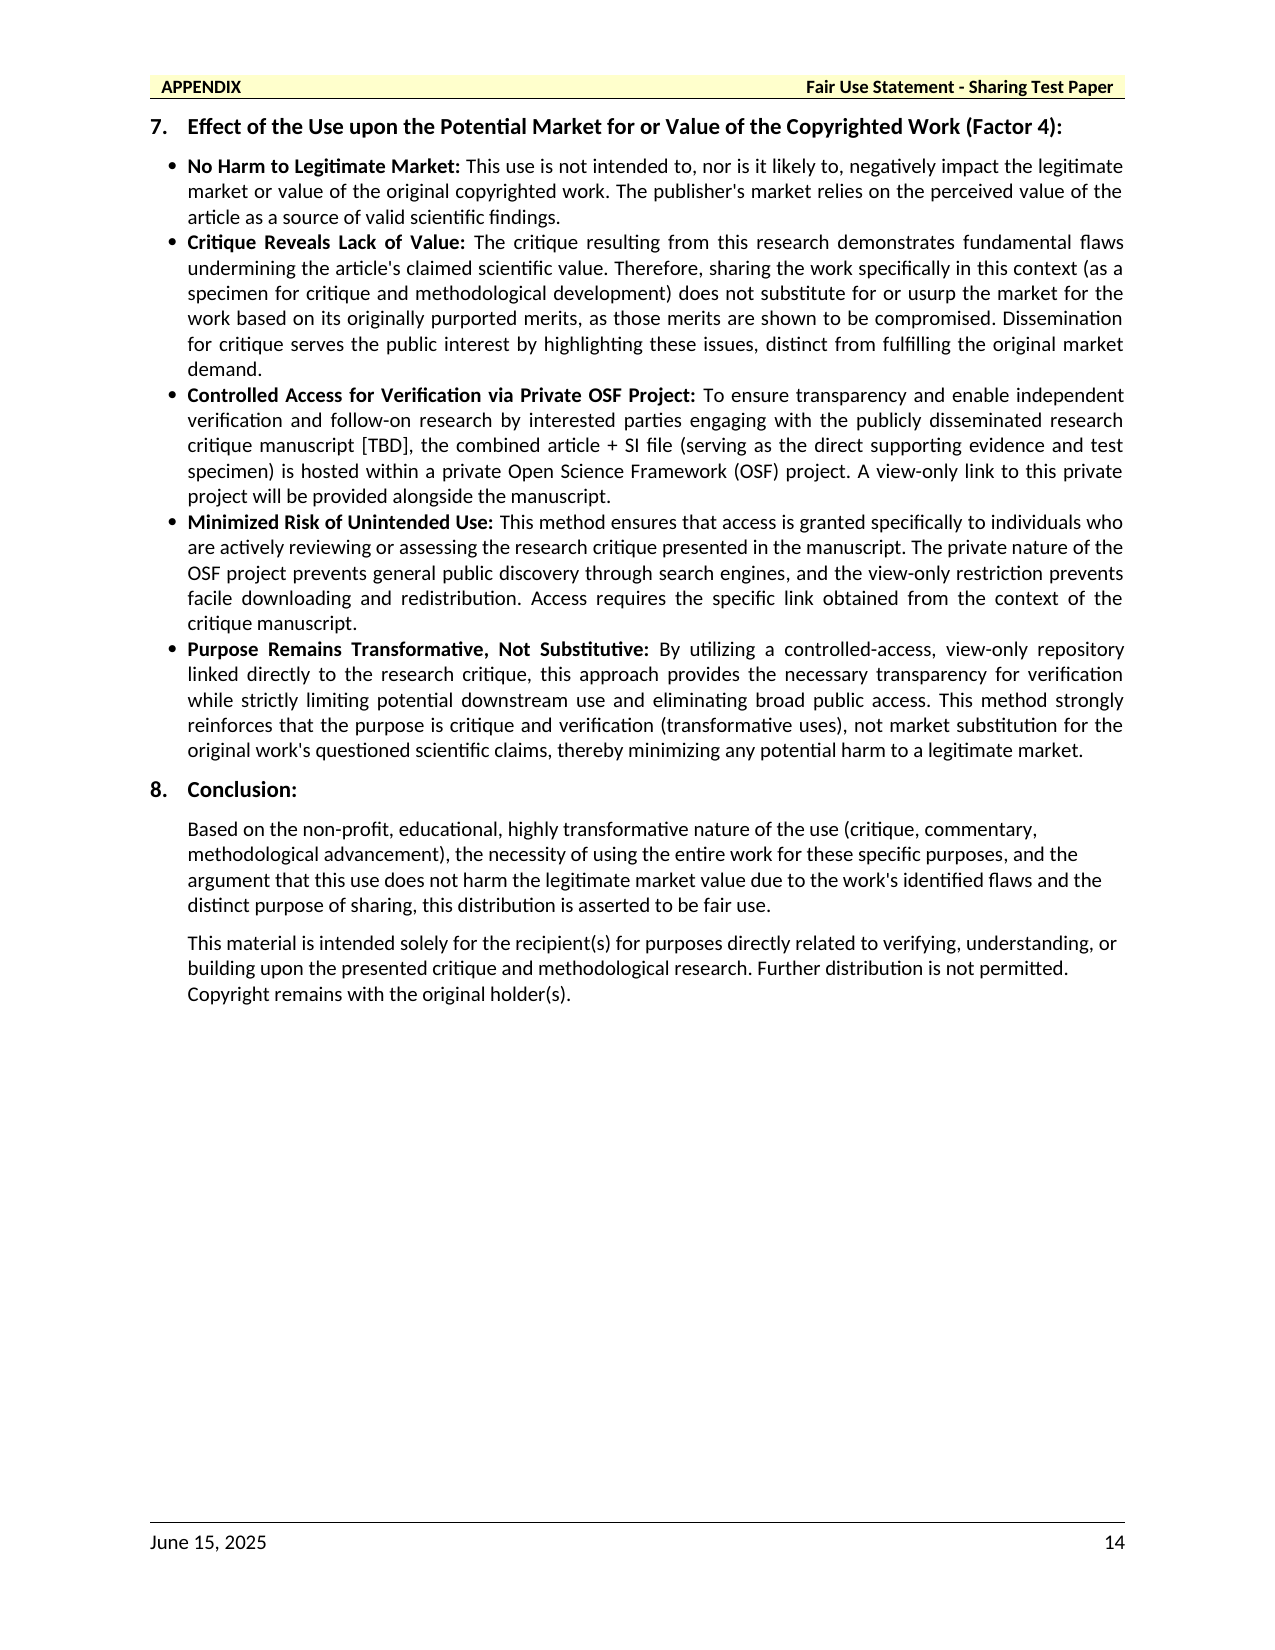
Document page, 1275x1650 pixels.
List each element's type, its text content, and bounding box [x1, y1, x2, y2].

list Controlled Access for Verification via Private OSF Project: To ensure transparency and enable independent verification and follow-on research by interested parties engaging with the publicly disseminated research critique manuscript [TBD], the combined article + SI file (serving as the direct supporting evidence and test specimen) is hosted within a private Open Science Framework (OSF) project. A view-only link to this private project will be provided alongside the manuscript. [169, 382, 1125, 509]
text This material is intended solely for the recipient(s) for purposes directly related to verifying, understanding, or building upon the presented critique and methodological research. Further distribution is not permitted. Copyright remains with the original holder(s). [187, 930, 1125, 1006]
list No Harm to Legitimate Market: This use is not intended to, nor is it likely to, negatively impact the legitimate market or value of the original copyrighted work. The publisher's market relies on the perceived value of the article as a source of valid scientific findings. [169, 153, 1125, 229]
list Critique Reveals Lack of Value: The critique resulting from this research demonstrates fundamental flaws undermining the article's claimed scientific value. Therefore, sharing the work specifically in this context (as a specimen for critique and methodological development) does not substitute for or usurp the market for the work based on its originally purported merits, as those merits are shown to be compromised. Dissemination for critique serves the public interest by highlighting these issues, distinct from fulfilling the original market demand. [169, 229, 1125, 382]
list Purpose Remains Transformative, Not Substitutive: By utilizing a controlled-access, view-only repository linked directly to the research critique, this approach provides the necessary transparency for verification while strictly limiting potential downstream use and eliminating broad public access. This method strongly reinforces that the purpose is critique and verification (transformative uses), not market substitution for the original work's questioned scientific claims, thereby minimizing any potential harm to a legitimate market. [169, 636, 1125, 763]
list Minimized Risk of Unintended Use: This method ensures that access is granted specifically to individuals who are actively reviewing or assessing the research critique presented in the manuscript. The private nature of the OSF project prevents general public discovery through search engines, and the view-only restriction prevents facile downloading and redistribution. Access requires the specific link obtained from the context of the critique manuscript. [169, 509, 1125, 636]
text Based on the non-profit, educational, highly transformative nature of the use (critique, commentary, methodological advancement), the necessity of using the entire work for these specific purposes, and the argument that this use does not harm the legitimate market value due to the work's identified flaws and the distinct purpose of sharing, this distribution is asserted to be fair use. [187, 816, 1125, 918]
subtitle Effect of the Use upon the Potential Market for or Value of the Copyrighted Work (Factor 4): [150, 112, 1125, 141]
subtitle Conclusion: [150, 776, 1125, 803]
